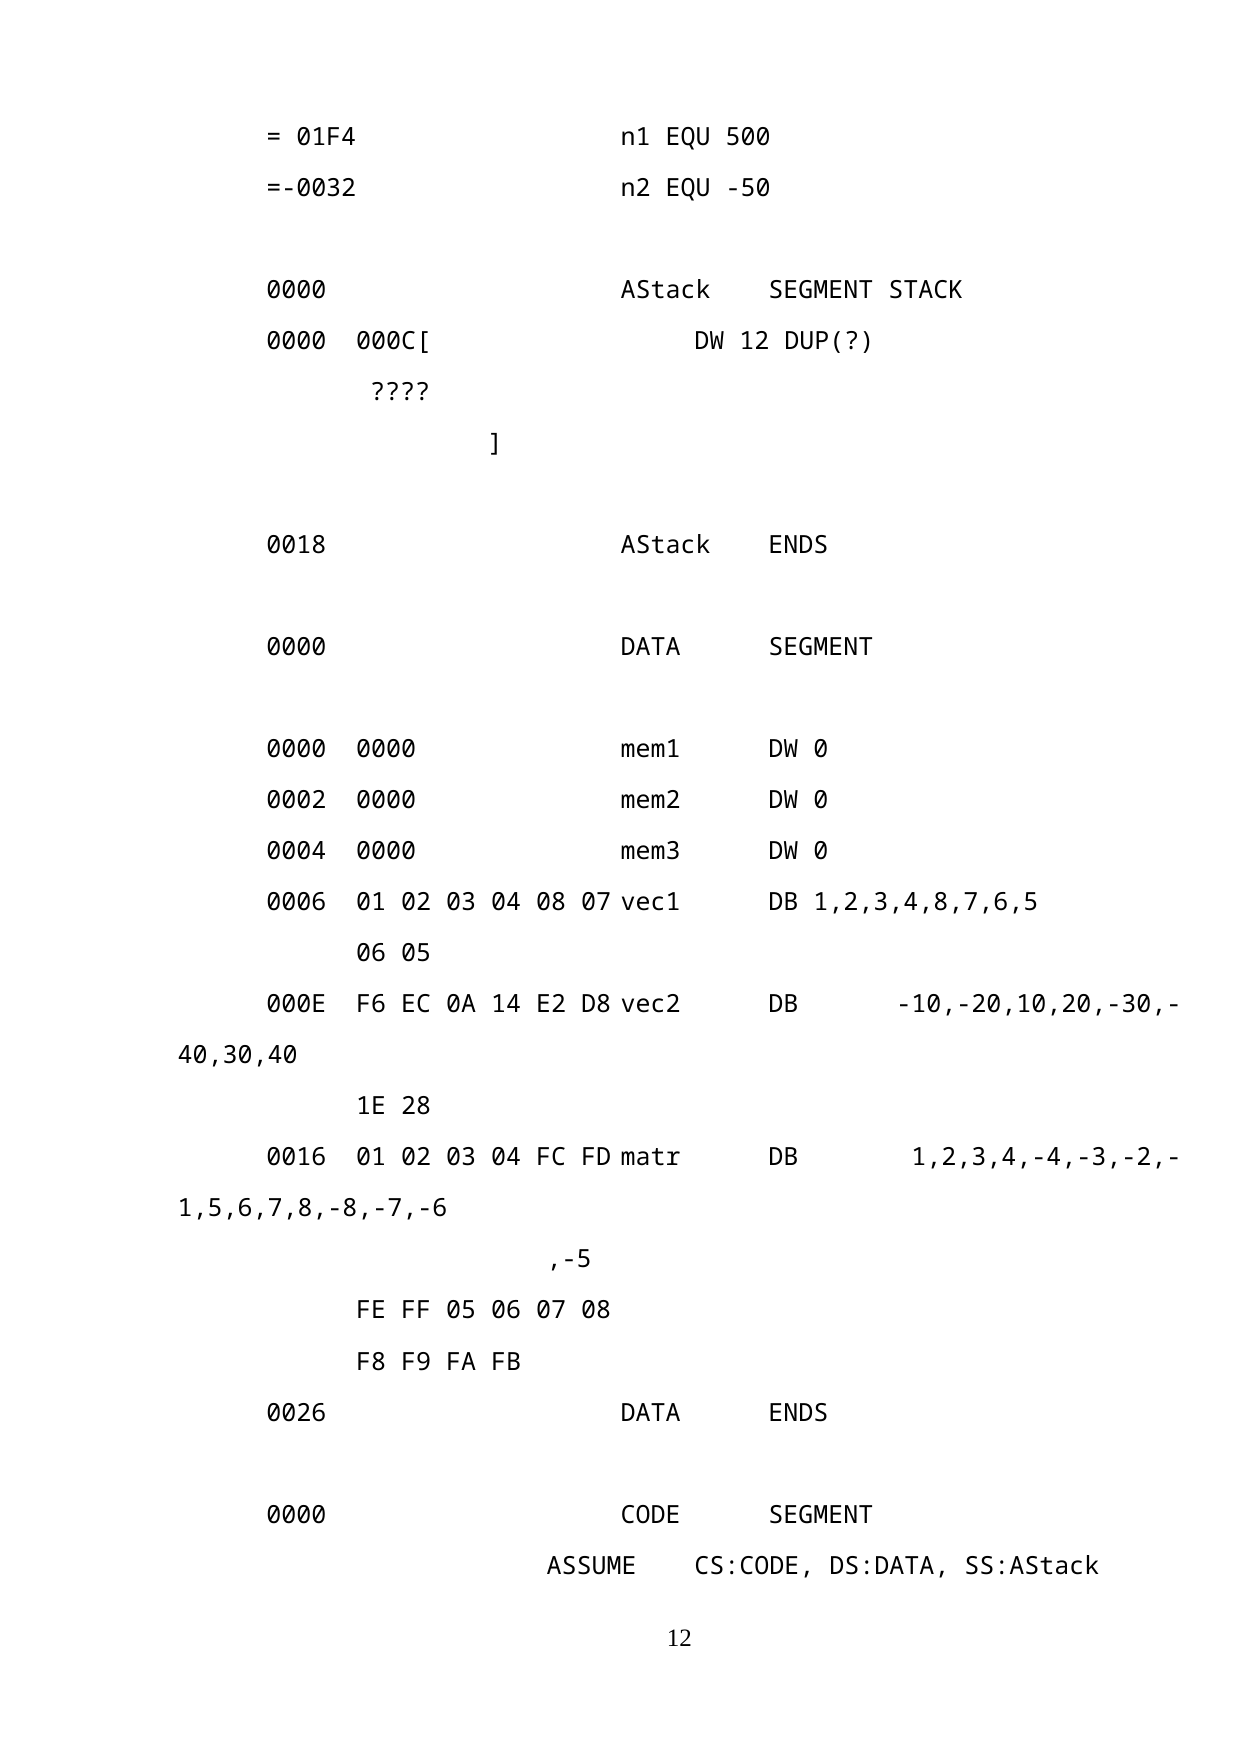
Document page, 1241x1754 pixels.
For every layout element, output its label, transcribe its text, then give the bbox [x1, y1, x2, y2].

text F8 F9 FA FB [177, 1343, 1181, 1377]
text 0026 DATA ENDS [177, 1394, 1181, 1428]
text 0004 0000 mem3 DW 0 [177, 833, 1181, 867]
text FE FF 05 06 07 08 [177, 1292, 1181, 1326]
text 0002 0000 mem2 DW 0 [177, 782, 1181, 816]
text 0000 0000 mem1 DW 0 [177, 731, 1181, 765]
text ,-5 [177, 1241, 1181, 1275]
text =-0032 n2 EQU -50 [177, 169, 1181, 203]
text 06 05 [177, 935, 1181, 969]
text 0000 000C[ DW 12 DUP(?) [177, 322, 1181, 356]
text ] [177, 424, 1181, 458]
text 0000 DATA SEGMENT [177, 628, 1181, 663]
text 0006 01 02 03 04 08 07 vec1 DB 1,2,3,4,8,7,6,5 [177, 884, 1181, 918]
text ASSUME CS:CODE, DS:DATA, SS:AStack [177, 1547, 1181, 1581]
text ???? [177, 373, 1181, 407]
text 1E 28 [177, 1088, 1181, 1122]
text 000E F6 EC 0A 14 E2 D8 vec2 DB -10,-20,10,20,-30,-40,30,40 [177, 986, 1181, 1071]
text 0016 01 02 03 04 FC FD matr DB 1,2,3,4,-4,-3,-2,-1,5,6,7,8,-8,-7,-6 [177, 1139, 1181, 1224]
text = 01F4 n1 EQU 500 [177, 118, 1181, 152]
text 0018 AStack ENDS [177, 526, 1181, 561]
text 0000 CODE SEGMENT [177, 1496, 1181, 1530]
text 0000 AStack SEGMENT STACK [177, 271, 1181, 305]
